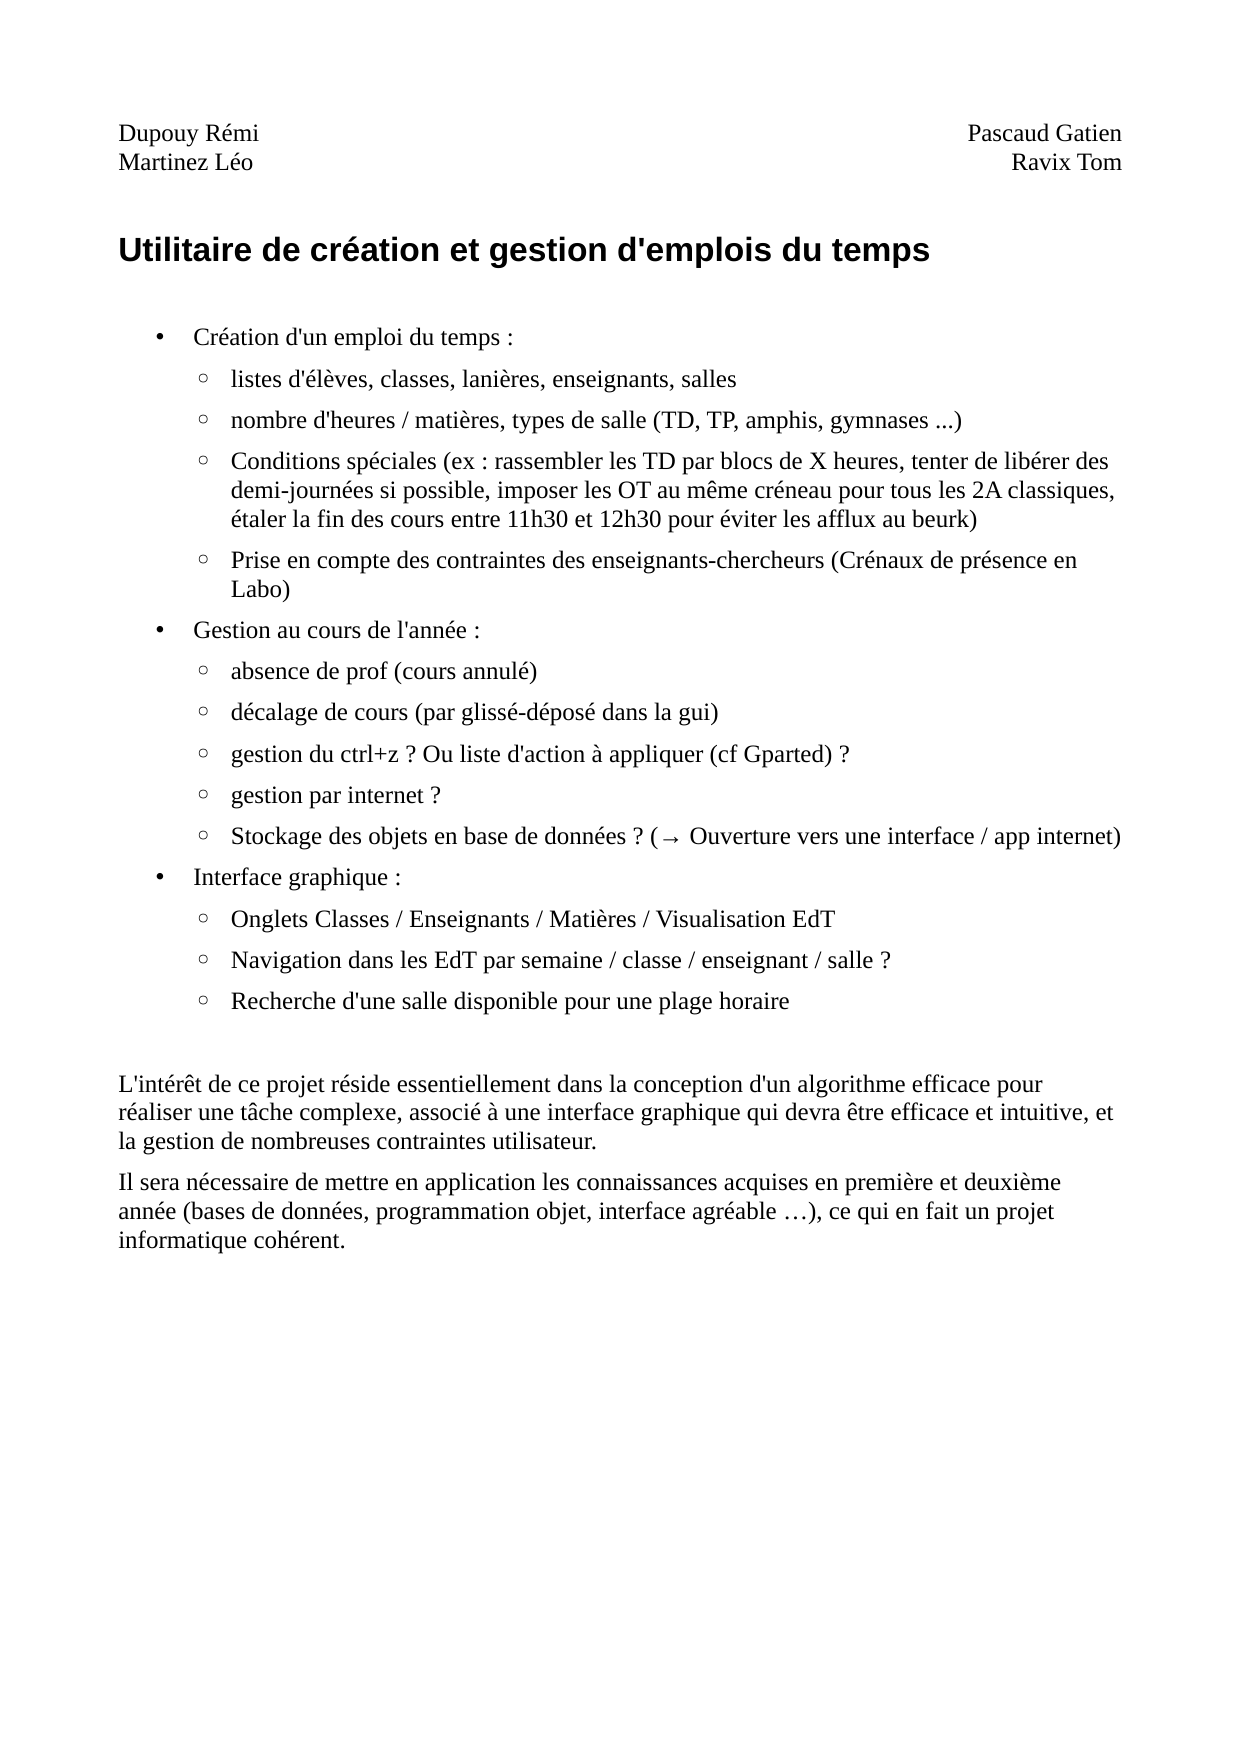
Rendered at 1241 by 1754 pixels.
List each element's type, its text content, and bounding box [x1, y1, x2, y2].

list absence de prof (cours annulé) [193, 656, 1122, 685]
list Gestion au cours de l'année : [156, 615, 1122, 644]
list Prise en compte des contraintes des enseignants-chercheurs (Crénaux de présence en Labo) [193, 545, 1122, 602]
list Recherche d'une salle disponible pour une plage horaire [193, 986, 1122, 1015]
text L'intérêt de ce projet réside essentiellement dans la conception d'un algorithme efficace pour réaliser une tâche complexe, associé à une interface graphique qui devra être efficace et intuitive, et la gestion de nombreuses contraintes utilisateur. [118, 1069, 1122, 1155]
list Interface graphique : [156, 862, 1122, 891]
list décalage de cours (par glissé-déposé dans la gui) [193, 697, 1122, 726]
list gestion du ctrl+z ? Ou liste d'action à appliquer (cf Gparted) ? [193, 739, 1122, 767]
list listes d'élèves, classes, lanières, enseignants, salles [193, 364, 1122, 392]
list Stockage des objets en base de données ? (→ Ouverture vers une interface / app internet) [193, 821, 1122, 850]
list Création d'un emploi du temps : [156, 322, 1122, 351]
list Onglets Classes / Enseignants / Matières / Visualisation EdT [193, 904, 1122, 932]
list Conditions spéciales (ex : rassembler les TD par blocs de X heures, tenter de libérer des demi-journées si possible, imposer les OT au même créneau pour tous les 2A classiques, étaler la fin des cours entre 11h30 et 12h30 pour éviter les afflux au beurk) [193, 446, 1122, 532]
list Navigation dans les EdT par semaine / classe / enseignant / salle ? [193, 945, 1122, 974]
list gestion par internet ? [193, 780, 1122, 809]
text Il sera nécessaire de mettre en application les connaissances acquises en première et deuxième année (bases de données, programmation objet, interface agréable …), ce qui en fait un projet informatique cohérent. [118, 1167, 1122, 1254]
list nombre d'heures / matières, types de salle (TD, TP, amphis, gymnases ...) [193, 405, 1122, 434]
subtitle Utilitaire de création et gestion d'emplois du temps [118, 230, 1122, 269]
